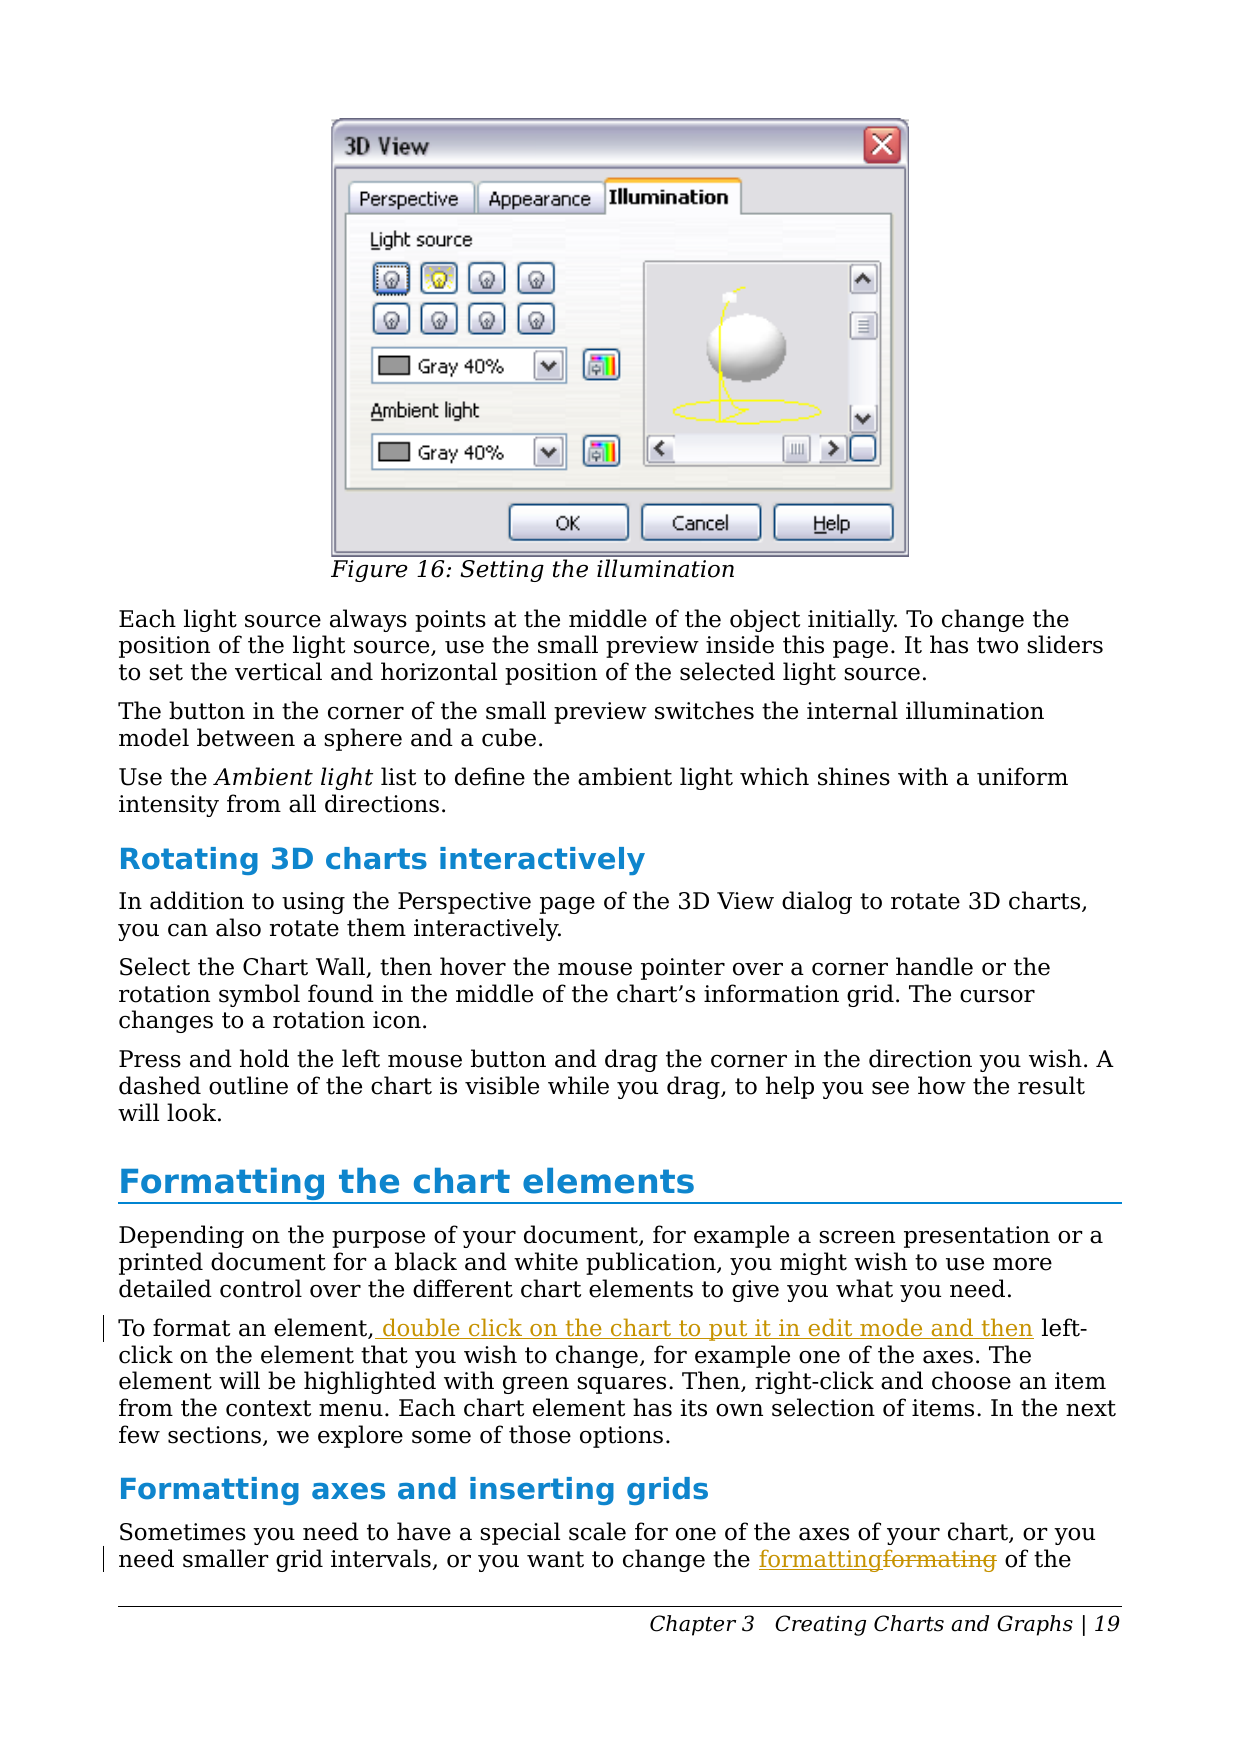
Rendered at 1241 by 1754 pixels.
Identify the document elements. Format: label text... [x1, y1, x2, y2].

text The button in the corner of the small preview switches the internal illumination model between a sphere and a cube. [118, 698, 1122, 752]
text Each light source always points at the middle of the object initially. To change the position of the light source, use the small preview inside this page. It has two sliders to set the vertical and horizontal position of the selected light source. [118, 606, 1122, 686]
text Press and hold the left mouse button and drag the corner in the direction you wish. A dashed outline of the chart is visible while you drag, to help you see how the result will look. [118, 1047, 1122, 1127]
subtitle Formatting the chart elements [118, 1163, 1122, 1202]
text In addition to using the Perspective page of the 3D View dialog to rotate 3D charts, you can also rotate them interactively. [118, 888, 1122, 942]
text Figure 16: Setting the illumination [331, 557, 909, 583]
text Select the Chart Wall, then hover the mouse pointer over a corner handle or the rotation symbol found in the middle of the chart’s information grid. The cursor changes to a rotation icon. [118, 954, 1122, 1034]
picture [331, 118, 909, 557]
subtitle Rotating 3D charts interactively [118, 842, 1122, 876]
text Depending on the purpose of your document, for example a screen presentation or a printed document for a black and white publication, you might wish to use more detailed control over the different chart elements to give you what you need. [118, 1223, 1122, 1303]
subtitle Formatting axes and inserting grids [118, 1473, 1122, 1507]
text Sometimes you need to have a special scale for one of the axes of your chart, or you need smaller grid intervals, or you want to change the formatting of the labels on the axis. After highlighting the axis you wish to change, right-click and choose one of the items from the pop-up menu. [118, 1519, 1122, 1572]
text Use the Ambient light list to define the ambient light which shines with a uniform intensity from all directions. [118, 764, 1122, 818]
text To format an element, double click on the chart to put it in edit mode and then left-click on the element that you wish to change, for example one of the axes. The element will be highlighted with green squares. Then, right-click and choose an item from the context menu. Each chart element has its own selection of items. In the next few sections, we explore some of those options. [118, 1315, 1122, 1448]
